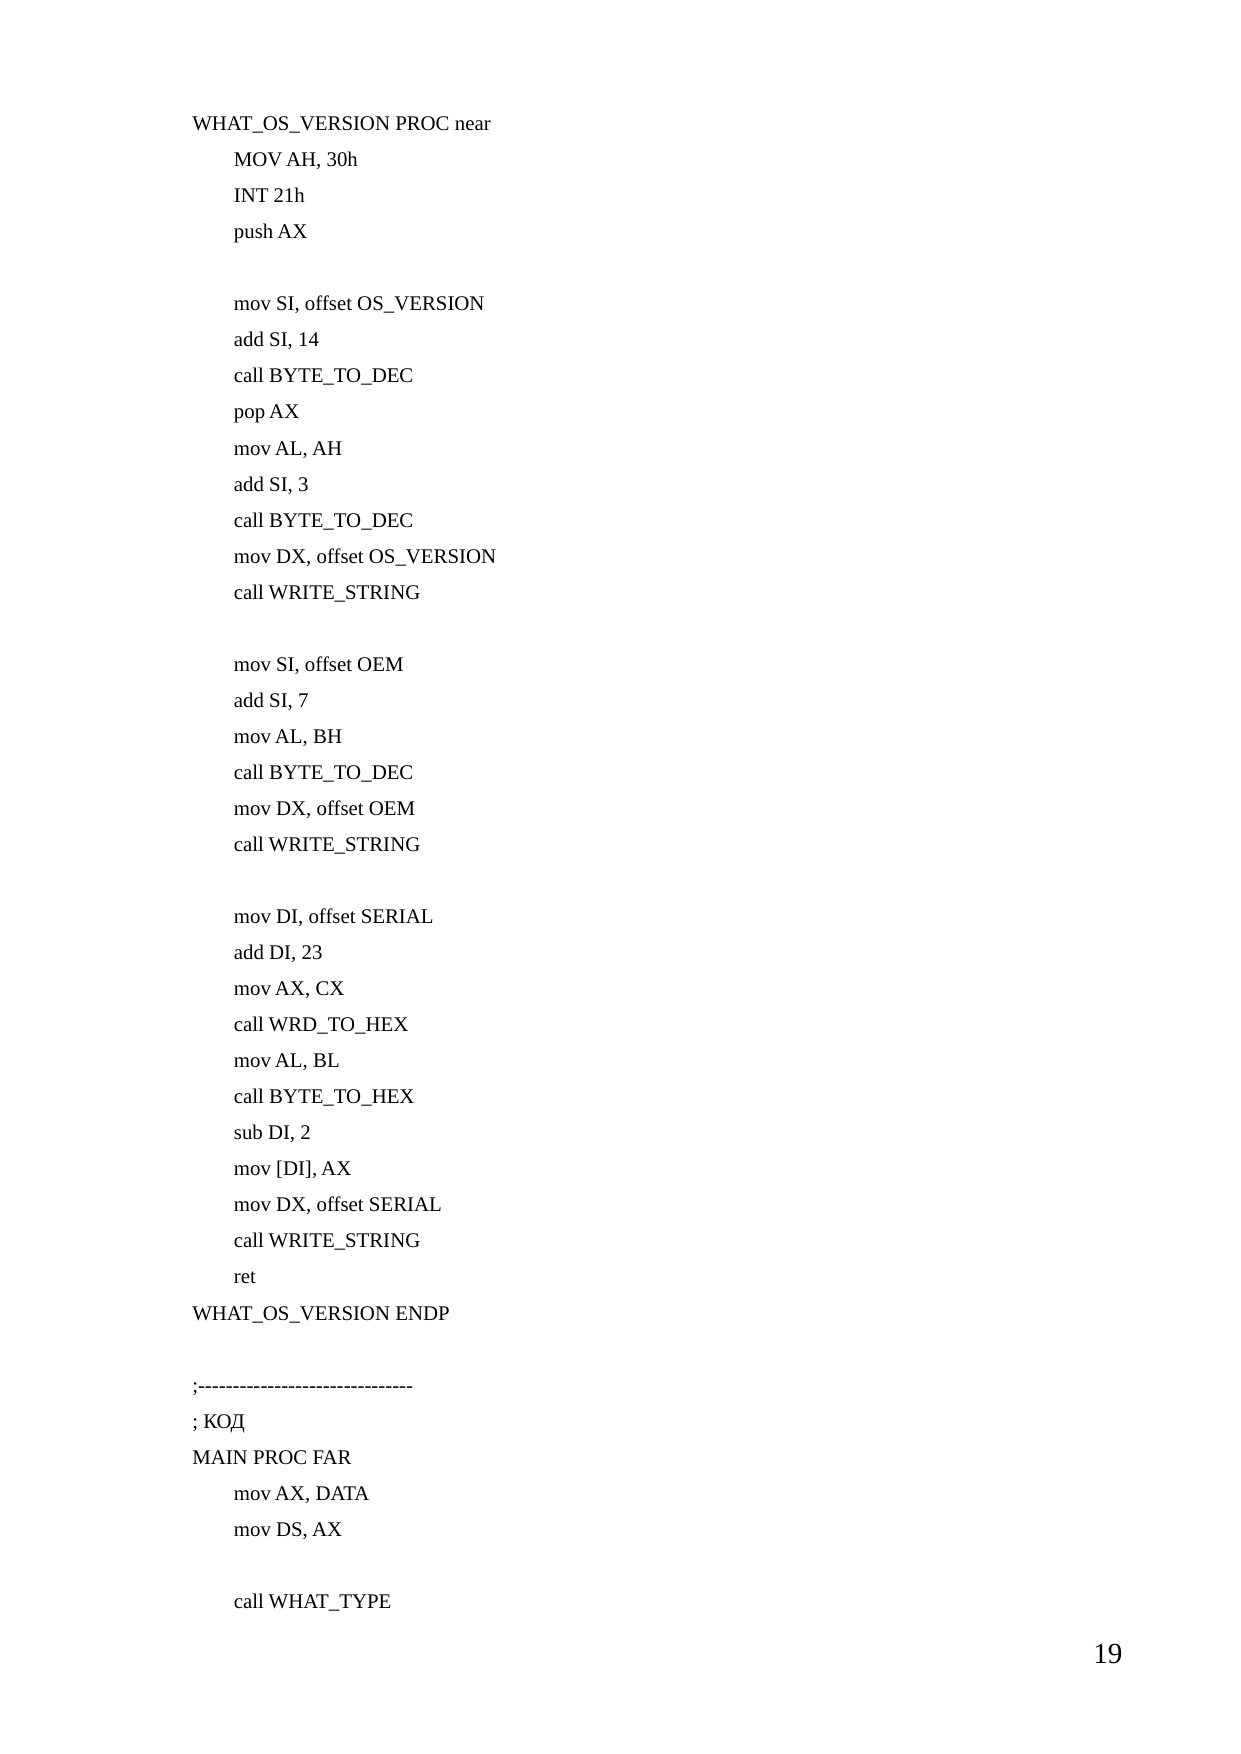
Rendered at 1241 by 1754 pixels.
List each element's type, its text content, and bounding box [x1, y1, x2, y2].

text mov DX, offset SERIAL [118, 1192, 1122, 1216]
text call BYTE_TO_HEX [118, 1084, 1122, 1108]
text mov AX, CX [118, 976, 1122, 1000]
text call BYTE_TO_DEC [118, 760, 1122, 784]
text add SI, 7 [118, 688, 1122, 712]
text mov AL, BH [118, 724, 1122, 748]
text mov AL, BL [118, 1048, 1122, 1072]
text call WRITE_STRING [118, 1228, 1122, 1252]
text add SI, 14 [118, 327, 1122, 351]
text call BYTE_TO_DEC [118, 507, 1122, 532]
text mov DS, AX [118, 1517, 1122, 1541]
text ;------------------------------- [118, 1372, 1122, 1397]
text call WRITE_STRING [118, 579, 1122, 604]
text mov AX, DATA [118, 1481, 1122, 1505]
text pop AX [118, 399, 1122, 423]
text call WRITE_STRING [118, 832, 1122, 856]
text mov SI, offset OEM [118, 652, 1122, 676]
text sub DI, 2 [118, 1120, 1122, 1144]
text WHAT_OS_VERSION ENDP [118, 1300, 1122, 1324]
text MAIN PROC FAR [118, 1444, 1122, 1469]
text add SI, 3 [118, 471, 1122, 496]
text ret [118, 1264, 1122, 1288]
text mov [DI], AX [118, 1156, 1122, 1180]
text mov DX, offset OEM [118, 796, 1122, 820]
text mov AL, AH [118, 435, 1122, 459]
text mov DI, offset SERIAL [118, 904, 1122, 928]
text push AX [118, 219, 1122, 243]
text mov SI, offset OS_VERSION [118, 291, 1122, 315]
text MOV AH, 30h [118, 147, 1122, 171]
text call WHAT_TYPE [118, 1589, 1122, 1613]
text call WRD_TO_HEX [118, 1012, 1122, 1036]
text call BYTE_TO_DEC [118, 363, 1122, 387]
text WHAT_OS_VERSION PROC near [118, 111, 1122, 135]
text add DI, 23 [118, 940, 1122, 964]
text mov DX, offset OS_VERSION [118, 543, 1122, 568]
text INT 21h [118, 183, 1122, 207]
text ; КОД [118, 1408, 1122, 1433]
